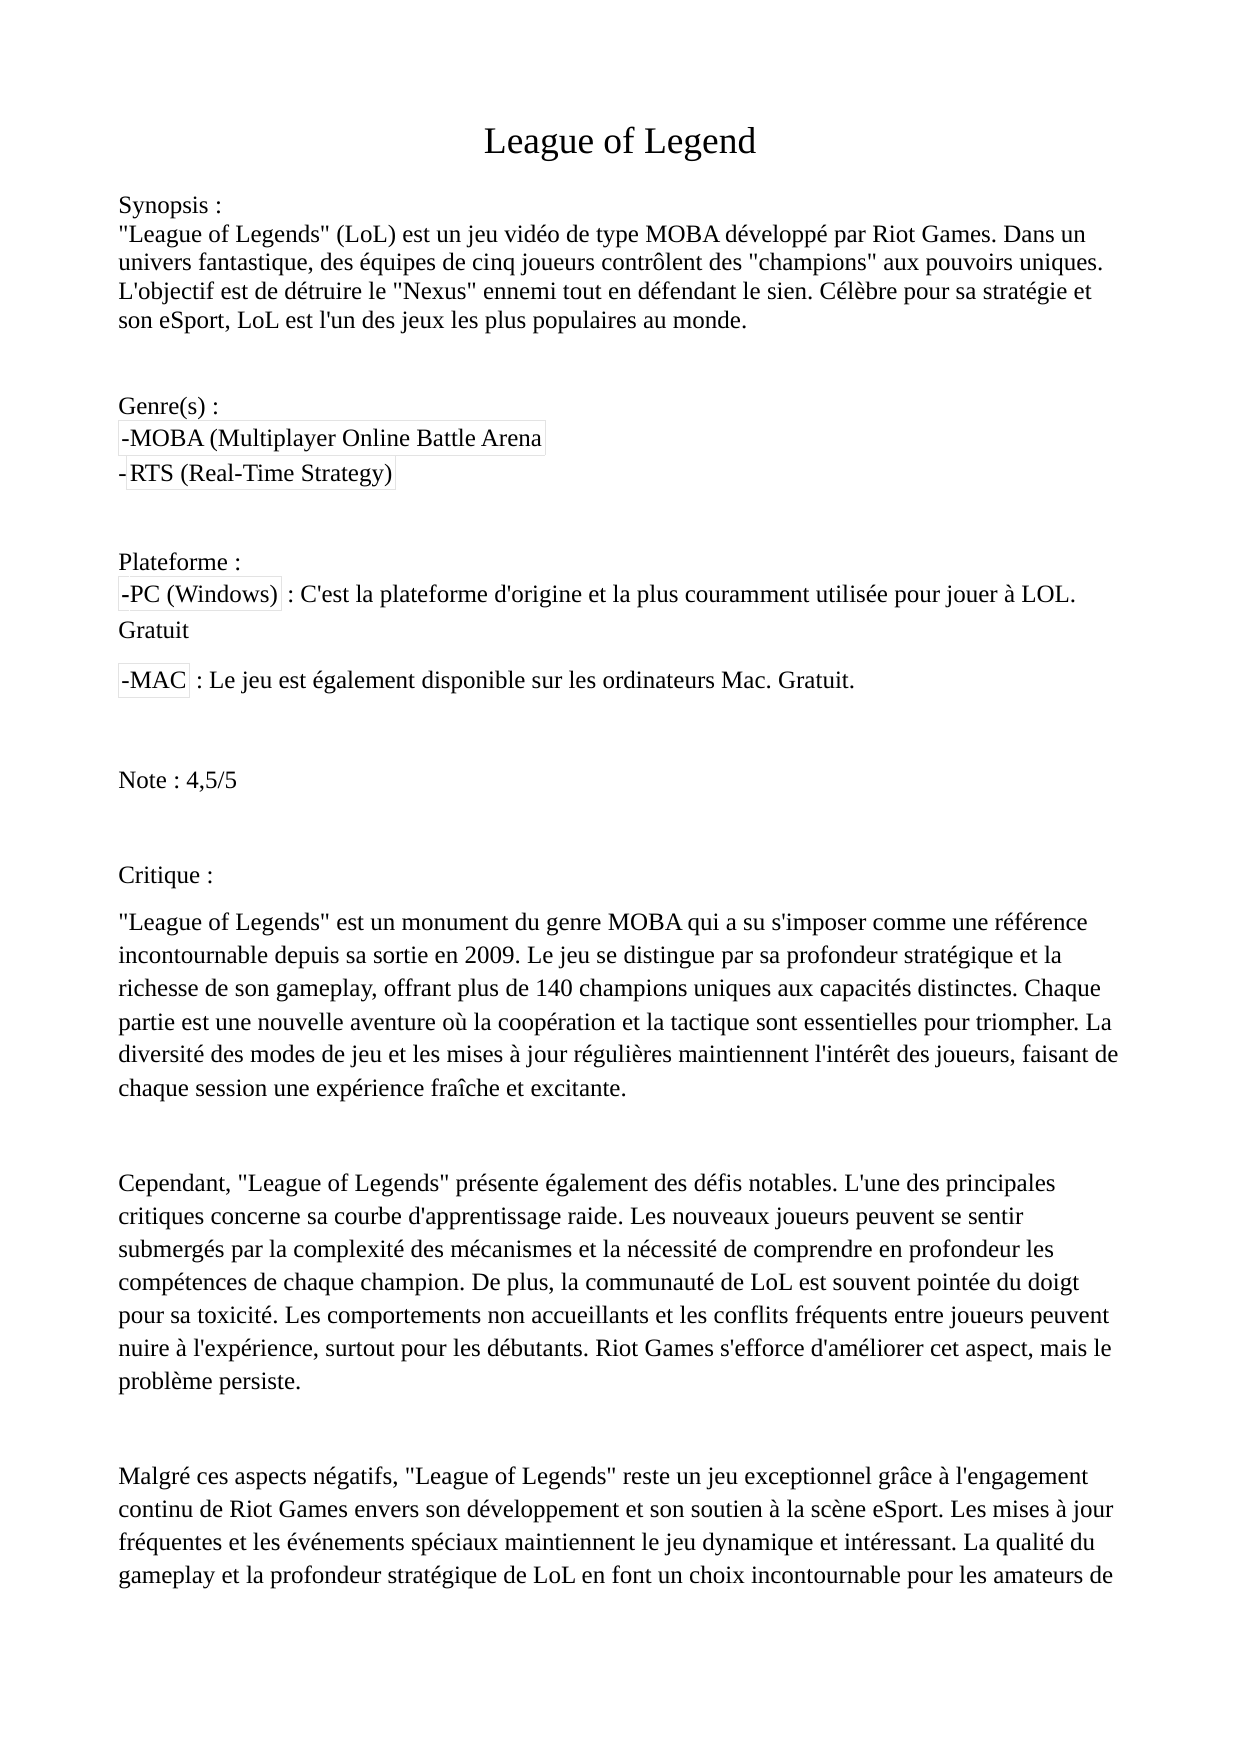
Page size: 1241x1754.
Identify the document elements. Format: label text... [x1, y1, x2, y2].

text League of Legend [118, 118, 1122, 161]
text [546, 420, 1122, 455]
text Synopsis : [118, 190, 1122, 219]
text [396, 455, 1122, 489]
text "League of Legends" est un monument du genre MOBA qui a su s'imposer comme une référence incontournable depuis sa sortie en 2009. Le jeu se distingue par sa profondeur stratégique et la richesse de son gameplay, offrant plus de 140 champions uniques aux capacités distinctes. Chaque partie est une nouvelle aventure où la coopération et la tactique sont essentielles pour triompher. La diversité des modes de jeu et les mises à jour régulières maintiennent l'intérêt des joueurs, faisant de chaque session une expérience fraîche et excitante. [118, 907, 1122, 1101]
text -MOBA (Multiplayer Online Battle Arena [119, 421, 545, 455]
text Cependant, "League of Legends" présente également des défis notables. L'une des principales critiques concerne sa courbe d'apprentissage raide. Les nouveaux joueurs peuvent se sentir submergés par la complexité des mécanismes et la nécessité de comprendre en profondeur les compétences de chaque champion. De plus, la communauté de LoL est souvent pointée du doigt pour sa toxicité. Les comportements non accueillants et les conflits fréquents entre joueurs peuvent nuire à l'expérience, surtout pour les débutants. Riot Games s'efforce d'améliorer cet aspect, mais le problème persiste. [118, 1168, 1122, 1395]
text Genre(s) : [118, 391, 1122, 420]
text Note : 4,5/5 [118, 765, 1122, 793]
text -MAC [119, 664, 189, 697]
text Malgré ces aspects négatifs, "League of Legends" reste un jeu exceptionnel grâce à l'engagement continu de Riot Games envers son développement et son soutien à la scène eSport. Les mises à jour fréquentes et les événements spéciaux maintiennent le jeu dynamique et intéressant. La qualité du gameplay et la profondeur stratégique de LoL en font un choix incontournable pour les amateurs de [118, 1461, 1122, 1589]
text : Le jeu est également disponible sur les ordinateurs Mac. Gratuit. [190, 662, 1122, 697]
text "League of Legends" (LoL) est un jeu vidéo de type MOBA développé par Riot Games. Dans un univers fantastique, des équipes de cinq joueurs contrôlent des "champions" aux pouvoirs uniques. L'objectif est de détruire le "Nexus" ennemi tout en défendant le sien. Célèbre pour sa stratégie et son eSport, LoL est l'un des jeux les plus populaires au monde. [118, 219, 1122, 334]
text Critique : [118, 860, 1122, 889]
text -PC (Windows) : C'est la plateforme d'origine et la plus couramment utilisée pour jouer à LOL. Gratuit [118, 576, 1122, 644]
text Plateforme : [118, 547, 1122, 576]
text -RTS (Real-Time Strategy) [127, 456, 395, 489]
